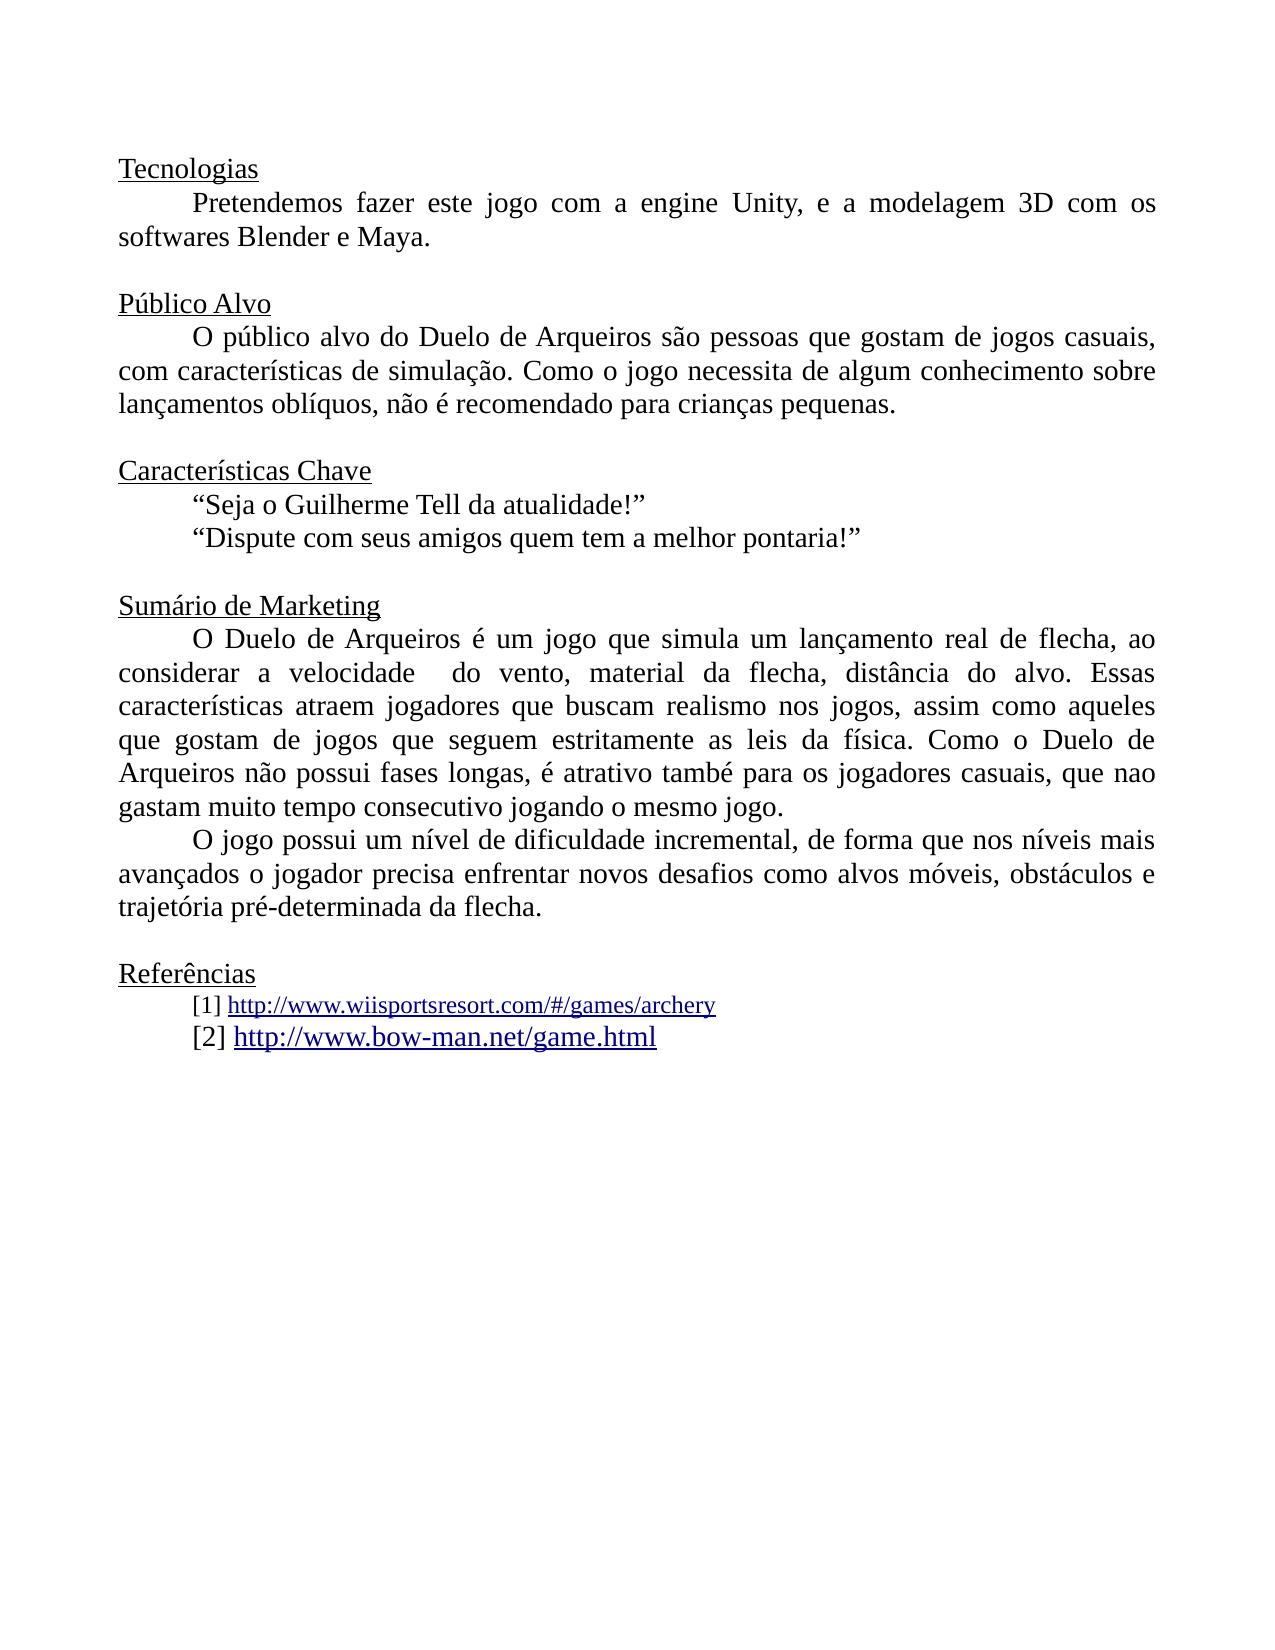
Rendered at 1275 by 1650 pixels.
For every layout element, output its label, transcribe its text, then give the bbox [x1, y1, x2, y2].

text [1] http://www.wiisportsresort.com/#/games/archery [118, 990, 1157, 1019]
text O Duelo de Arqueiros é um jogo que simula um lançamento real de flecha, ao considerar a velocidade do vento, material da flecha, distância do alvo. Essas características atraem jogadores que buscam realismo nos jogos, assim como aqueles que gostam de jogos que seguem estritamente as leis da física. Como o Duelo de Arqueiros não possui fases longas, é atrativo també para os jogadores casuais, que nao gastam muito tempo consecutivo jogando o mesmo jogo. [118, 621, 1157, 822]
text Tecnologias [118, 152, 1157, 185]
text [2] http://www.bow-man.net/game.html [118, 1019, 1157, 1052]
text “Dispute com seus amigos quem tem a melhor pontaria!” [118, 521, 1157, 554]
text “Seja o Guilherme Tell da atualidade!” [118, 487, 1157, 521]
text O público alvo do Duelo de Arqueiros são pessoas que gostam de jogos casuais, com características de simulação. Como o jogo necessita de algum conhecimento sobre lançamentos oblíquos, não é recomendado para crianças pequenas. [118, 319, 1157, 420]
text Pretendemos fazer este jogo com a engine Unity, e a modelagem 3D com os softwares Blender e Maya. [118, 185, 1157, 252]
text Referências [118, 957, 1157, 990]
text Sumário de Marketing [118, 588, 1157, 621]
text Características Chave [118, 453, 1157, 487]
text O jogo possui um nível de dificuldade incremental, de forma que nos níveis mais avançados o jogador precisa enfrentar novos desafios como alvos móveis, obstáculos e trajetória pré-determinada da flecha. [118, 822, 1157, 923]
text Público Alvo [118, 286, 1157, 319]
